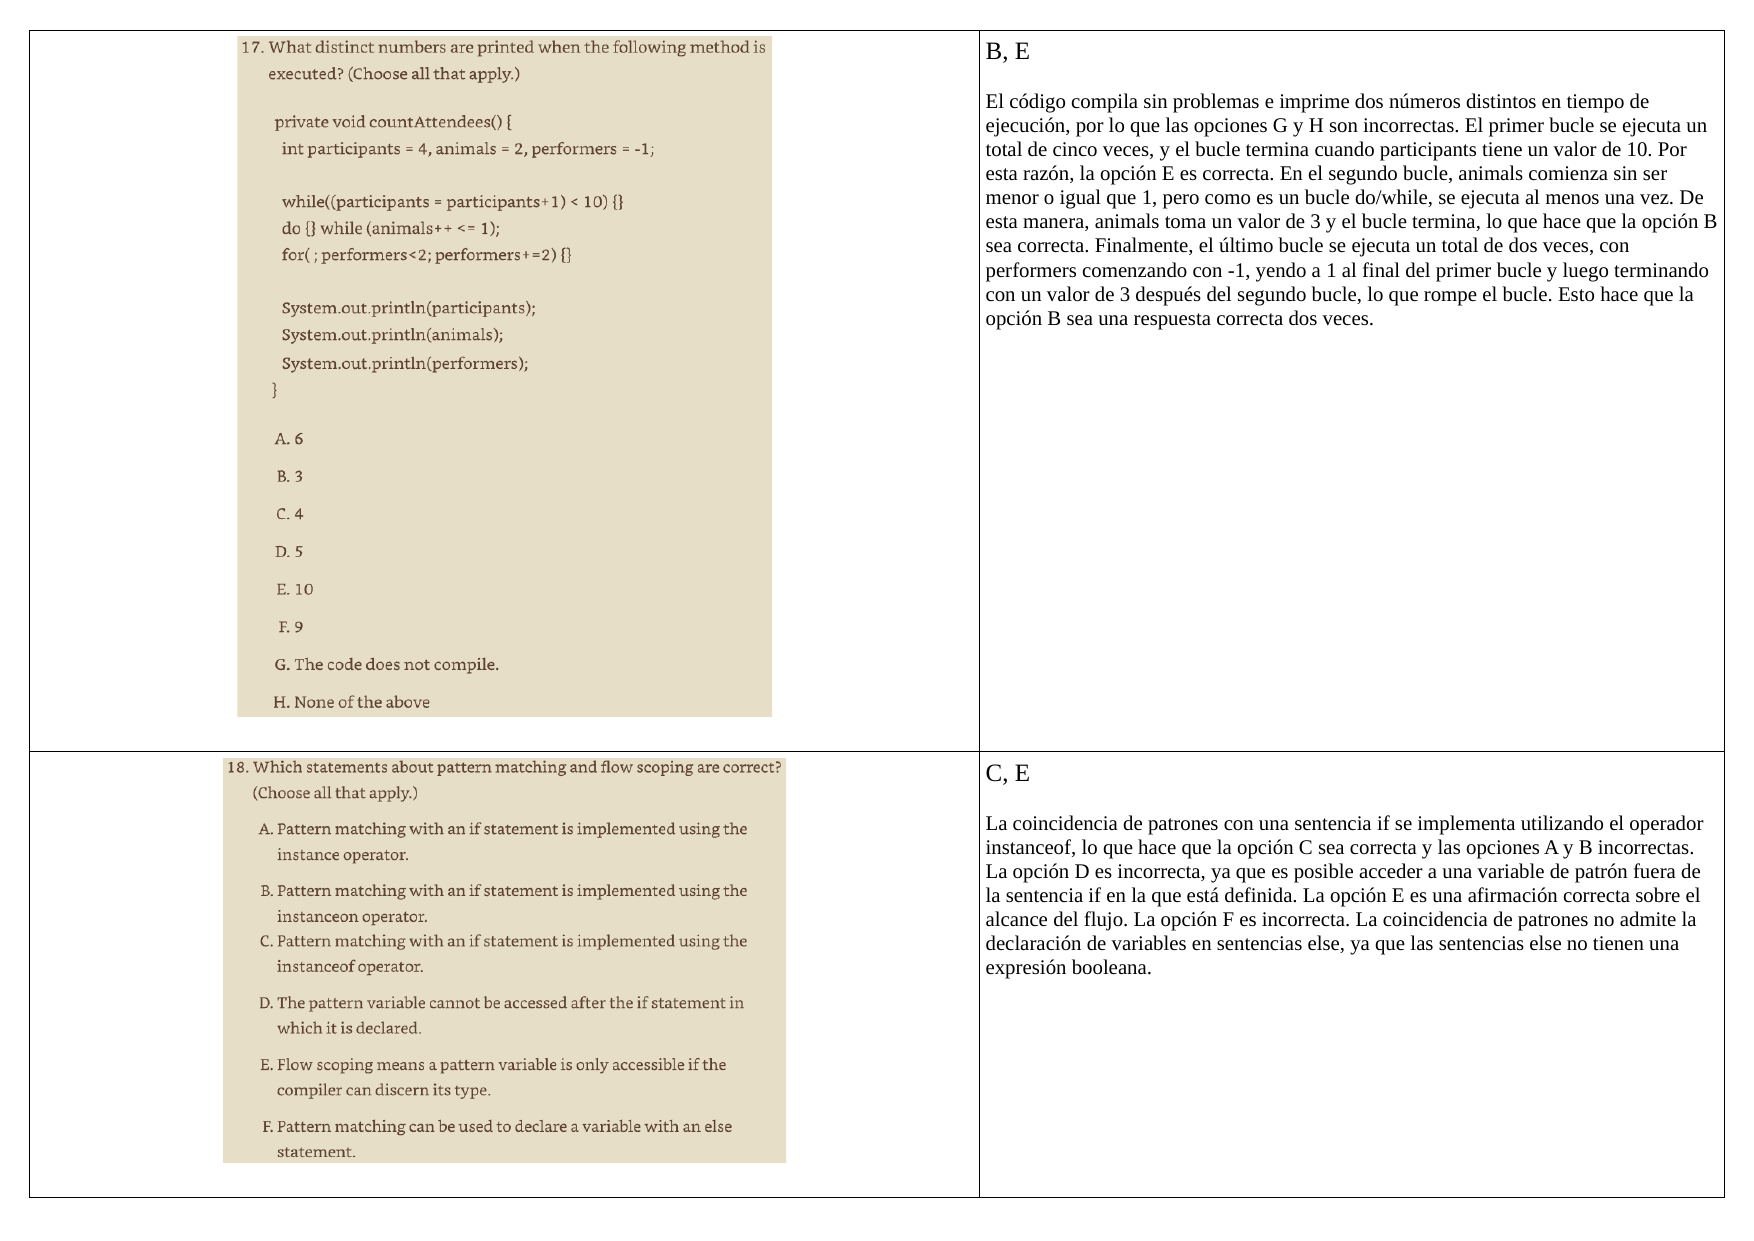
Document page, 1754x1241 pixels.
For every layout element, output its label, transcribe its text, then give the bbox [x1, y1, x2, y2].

picture [223, 758, 787, 1163]
picture [237, 36, 773, 717]
table_cell B, E El código compila sin problemas e imprime dos números distintos en tiempo de ejecución, por lo que las opciones G y H son incorrectas. El primer bucle se ejecuta un total de cinco veces, y el bucle termina cuando participants tiene un valor de 10. Por esta razón, la opción E es correcta. En el segundo bucle, animals comienza sin ser menor o igual que 1, pero como es un bucle do/while, se ejecuta al menos una vez. De esta manera, animals toma un valor de 3 y el bucle termina, lo que hace que la opción B sea correcta. Finalmente, el último bucle se ejecuta un total de dos veces, con performers comenzando con -1, yendo a 1 al final del primer bucle y luego terminando con un valor de 3 después del segundo bucle, lo que rompe el bucle. Esto hace que la opción B sea una respuesta correcta dos veces. [980, 31, 1724, 751]
table_cell [30, 752, 979, 1197]
table_cell [30, 31, 979, 751]
table_cell C, E La coincidencia de patrones con una sentencia if se implementa utilizando el operador instanceof, lo que hace que la opción C sea correcta y las opciones A y B incorrectas. La opción D es incorrecta, ya que es posible acceder a una variable de patrón fuera de la sentencia if en la que está definida. La opción E es una afirmación correcta sobre el alcance del flujo. La opción F es incorrecta. La coincidencia de patrones no admite la declaración de variables en sentencias else, ya que las sentencias else no tienen una expresión booleana. [980, 752, 1724, 1197]
